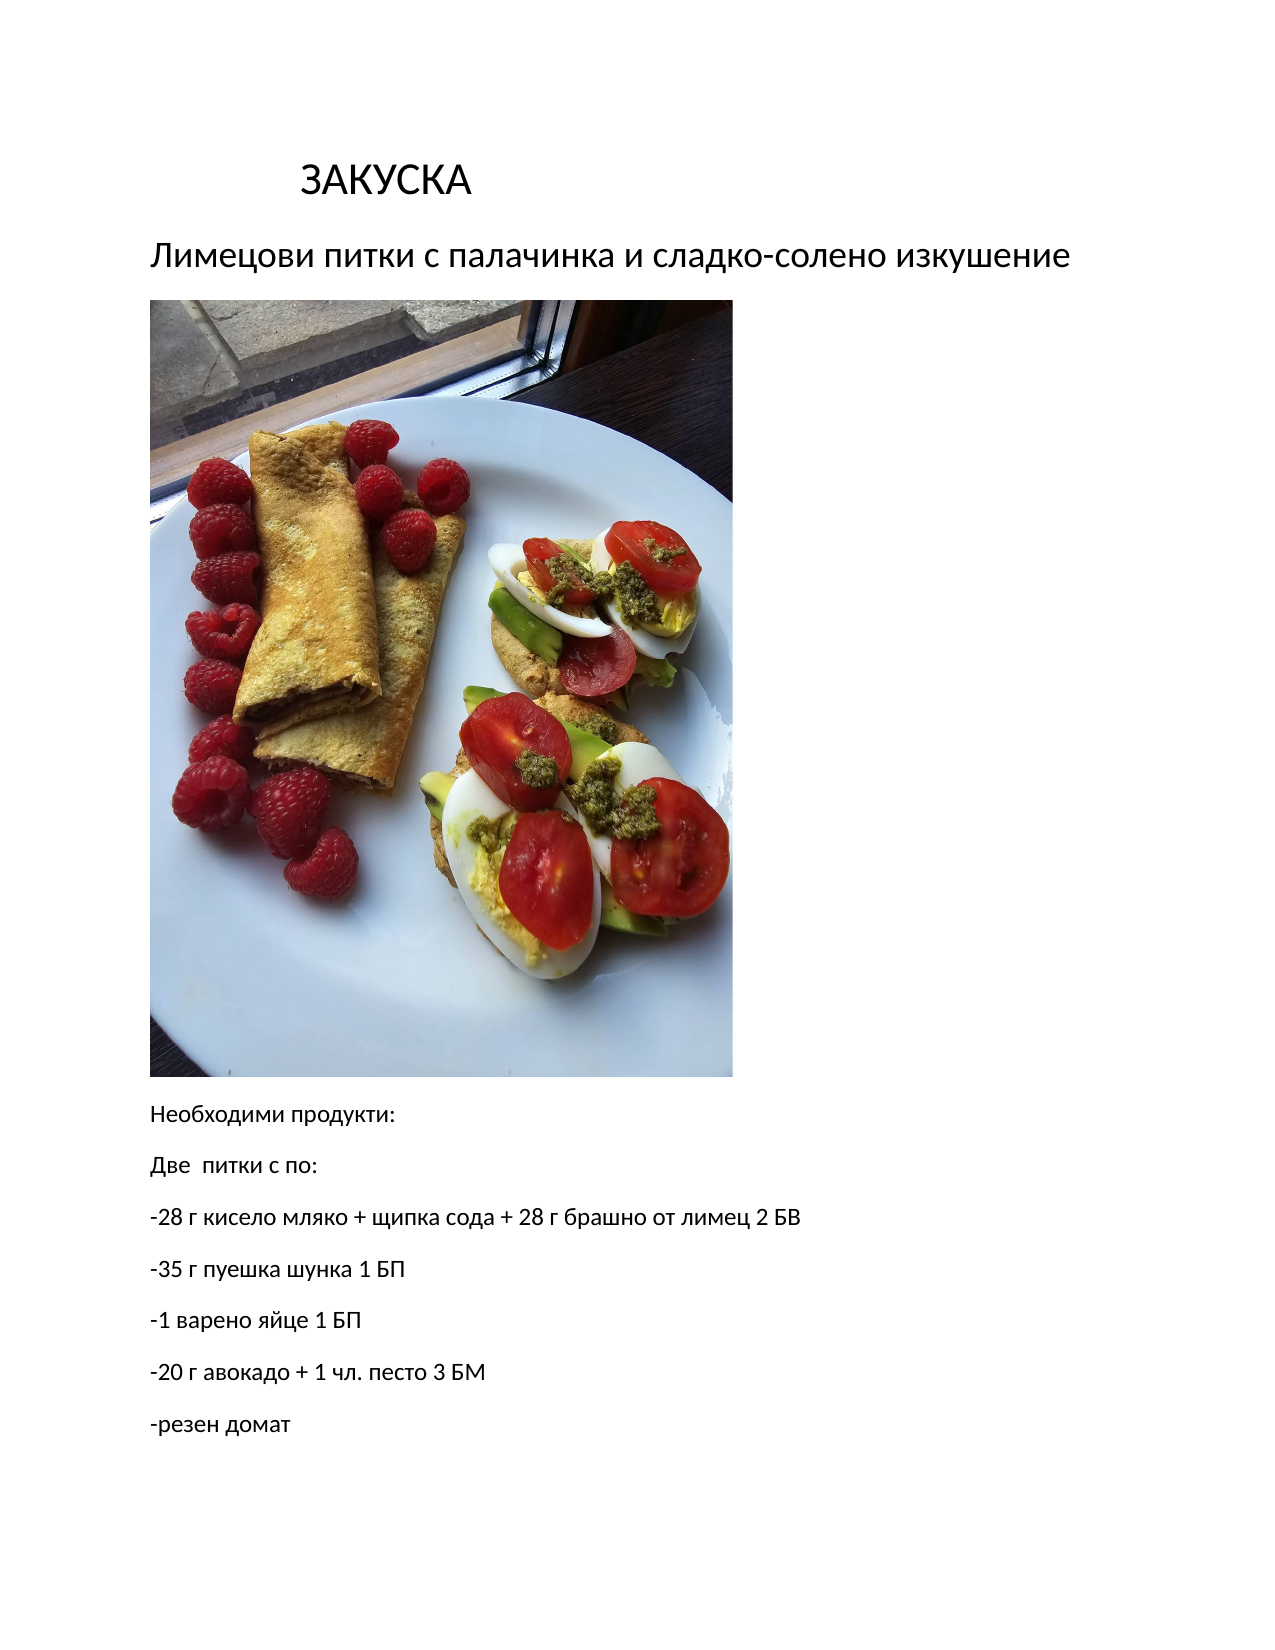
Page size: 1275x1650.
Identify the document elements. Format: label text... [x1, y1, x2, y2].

text Лимецови питки с палачинка и сладко-солено изкушение [150, 231, 1125, 277]
text -35 г пуешка шунка 1 БП [150, 1253, 1125, 1283]
text -28 г кисело мляко + щипка сода + 28 г брашно от лимец 2 БВ [150, 1201, 1125, 1232]
text Две питки с по: [150, 1150, 1125, 1180]
text -резен домат [150, 1408, 1125, 1438]
text -20 г авокадо + 1 чл. песто 3 БМ [150, 1356, 1125, 1387]
text ЗАКУСКА [225, 150, 1125, 206]
text -1 варено яйце 1 БП [150, 1305, 1125, 1335]
text Необходими продукти: [150, 1098, 1125, 1128]
